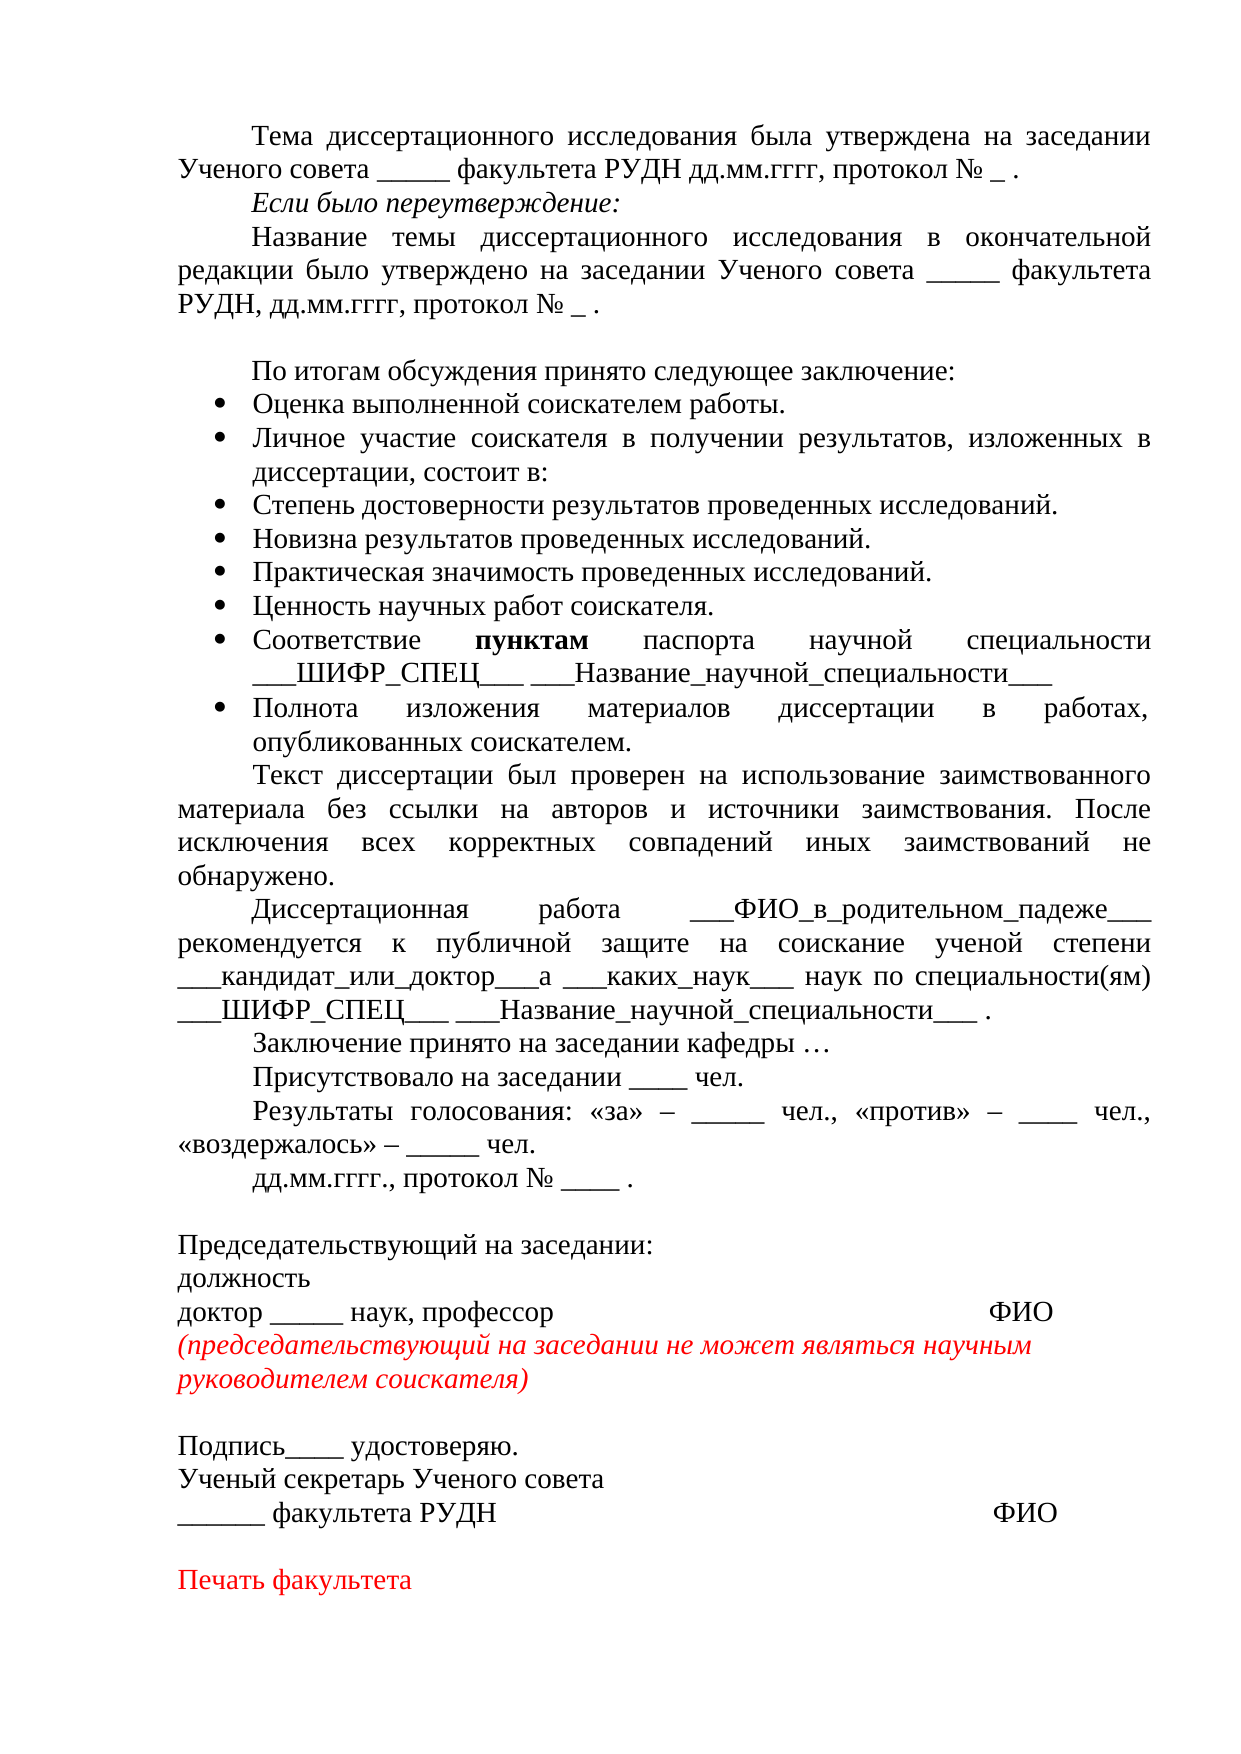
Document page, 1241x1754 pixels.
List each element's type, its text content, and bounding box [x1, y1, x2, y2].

text Тема диссертационного исследования была утверждена на заседании Ученого совета _____ факультета РУДН дд.мм.гггг, протокол № _ . [177, 118, 1152, 185]
list Соответствие пунктам паспорта научной специальности ___ШИФР_СПЕЦ___ ___Название_научной_специальности___ [215, 622, 1152, 689]
text Подпись____ удостоверяю. [177, 1428, 1152, 1462]
text Если было переутверждение: [177, 185, 1152, 219]
text Название темы диссертационного исследования в окончательной редакции было утверждено на заседании Ученого совета _____ факультета РУДН, дд.мм.гггг, протокол № _ . [177, 219, 1152, 319]
text Диссертационная работа ___ФИО_в_родительном_падеже___ рекомендуется к публичной защите на соискание ученой степени ___кандидат_или_доктор___а ___каких_наук___ наук по специальности(ям) ___ШИФР_СПЕЦ___ ___Название_научной_специальности___ . [177, 891, 1152, 1026]
list Оценка выполненной соискателем работы. [215, 386, 1152, 420]
text ______ факультета РУДН ФИО [177, 1495, 1152, 1529]
list Ценность научных работ соискателя. [215, 588, 1152, 622]
text дд.мм.гггг., протокол № ____ . [177, 1160, 1152, 1193]
list Полнота изложения материалов диссертации в работах, опубликованных соискателем. [215, 690, 1149, 757]
text Председательствующий на заседании: [177, 1227, 1152, 1260]
list Практическая значимость проведенных исследований. [215, 554, 1152, 588]
text должность [177, 1260, 1152, 1294]
text Текст диссертации был проверен на использование заимствованного материала без ссылки на авторов и источники заимствования. После исключения всех корректных совпадений иных заимствований не обнаружено. [177, 757, 1152, 891]
text Печать факультета [177, 1562, 1152, 1596]
text Заключение принято на заседании кафедры … [177, 1026, 1152, 1059]
text доктор _____ наук, профессор ФИО [177, 1294, 1152, 1327]
text Присутствовало на заседании ____ чел. [177, 1059, 1152, 1093]
text По итогам обсуждения принято следующее заключение: [177, 353, 1152, 386]
text (председательствующий на заседании не может являться научным руководителем соискателя) [177, 1327, 1152, 1394]
list Новизна результатов проведенных исследований. [215, 521, 1152, 554]
text Ученый секретарь Ученого совета [177, 1462, 1152, 1495]
list Степень достоверности результатов проведенных исследований. [215, 487, 1152, 521]
text Результаты голосования: «за» – _____ чел., «против» – ____ чел., «воздержалось» – _____ чел. [177, 1093, 1152, 1160]
list Личное участие соискателя в получении результатов, изложенных в диссертации, состоит в: [215, 420, 1152, 487]
